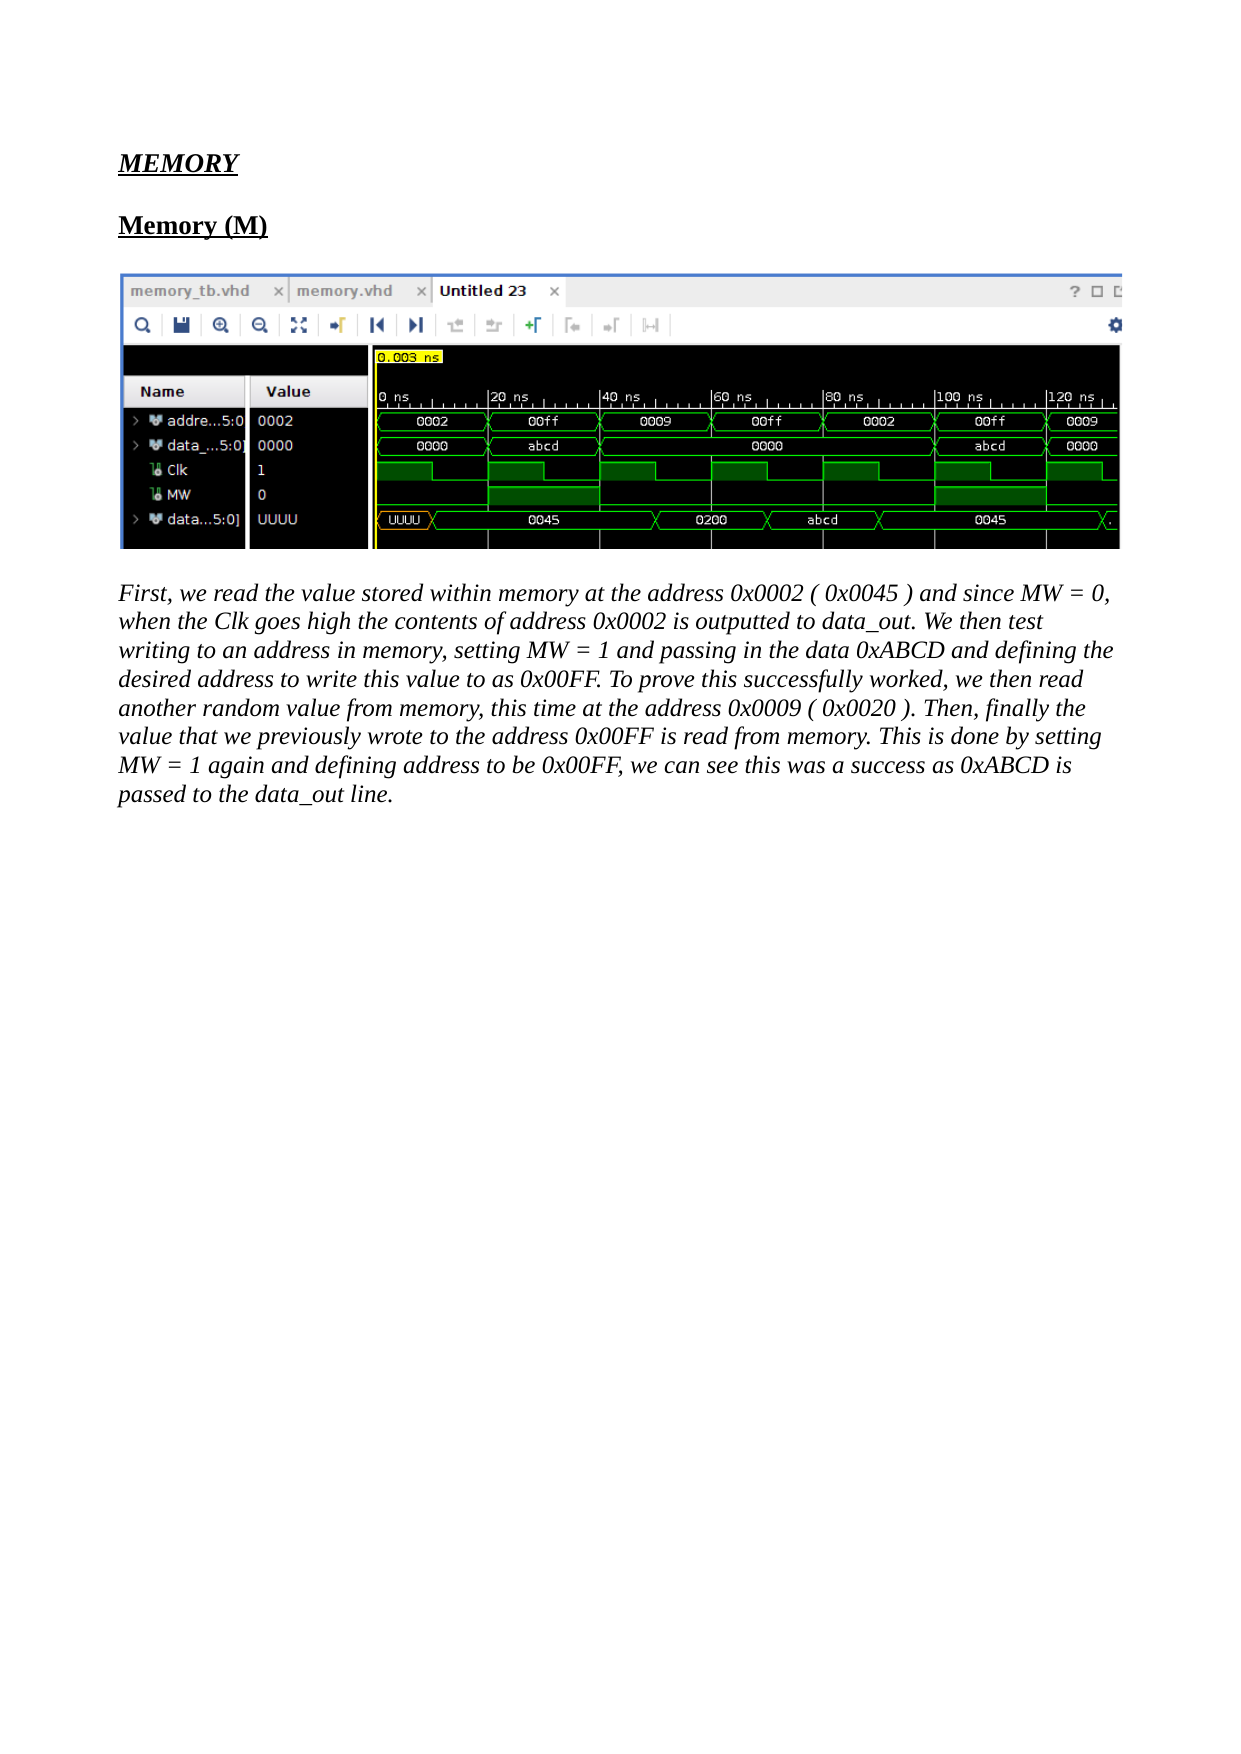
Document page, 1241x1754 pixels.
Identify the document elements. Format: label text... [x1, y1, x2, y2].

text MEMORY [118, 147, 1122, 178]
text First, we read the value stored within memory at the address 0x0002 ( 0x0045 ) and since MW = 0, when the Clk goes high the contents of address 0x0002 is outputted to data_out. We then test writing to an address in memory, setting MW = 1 and passing in the data 0xABCD and defining the desired address to write this value to as 0x00FF. To prove this successfully worked, we then read another random value from memory, this time at the address 0x0009 ( 0x0020 ). Then, finally the value that we previously wrote to the address 0x00FF is read from memory. This is done by setting MW = 1 again and defining address to be 0x00FF, we can see this was a success as 0xABCD is passed to the data_out line. [118, 578, 1122, 808]
picture [118, 269, 1123, 549]
text Memory (M) [118, 209, 1122, 240]
